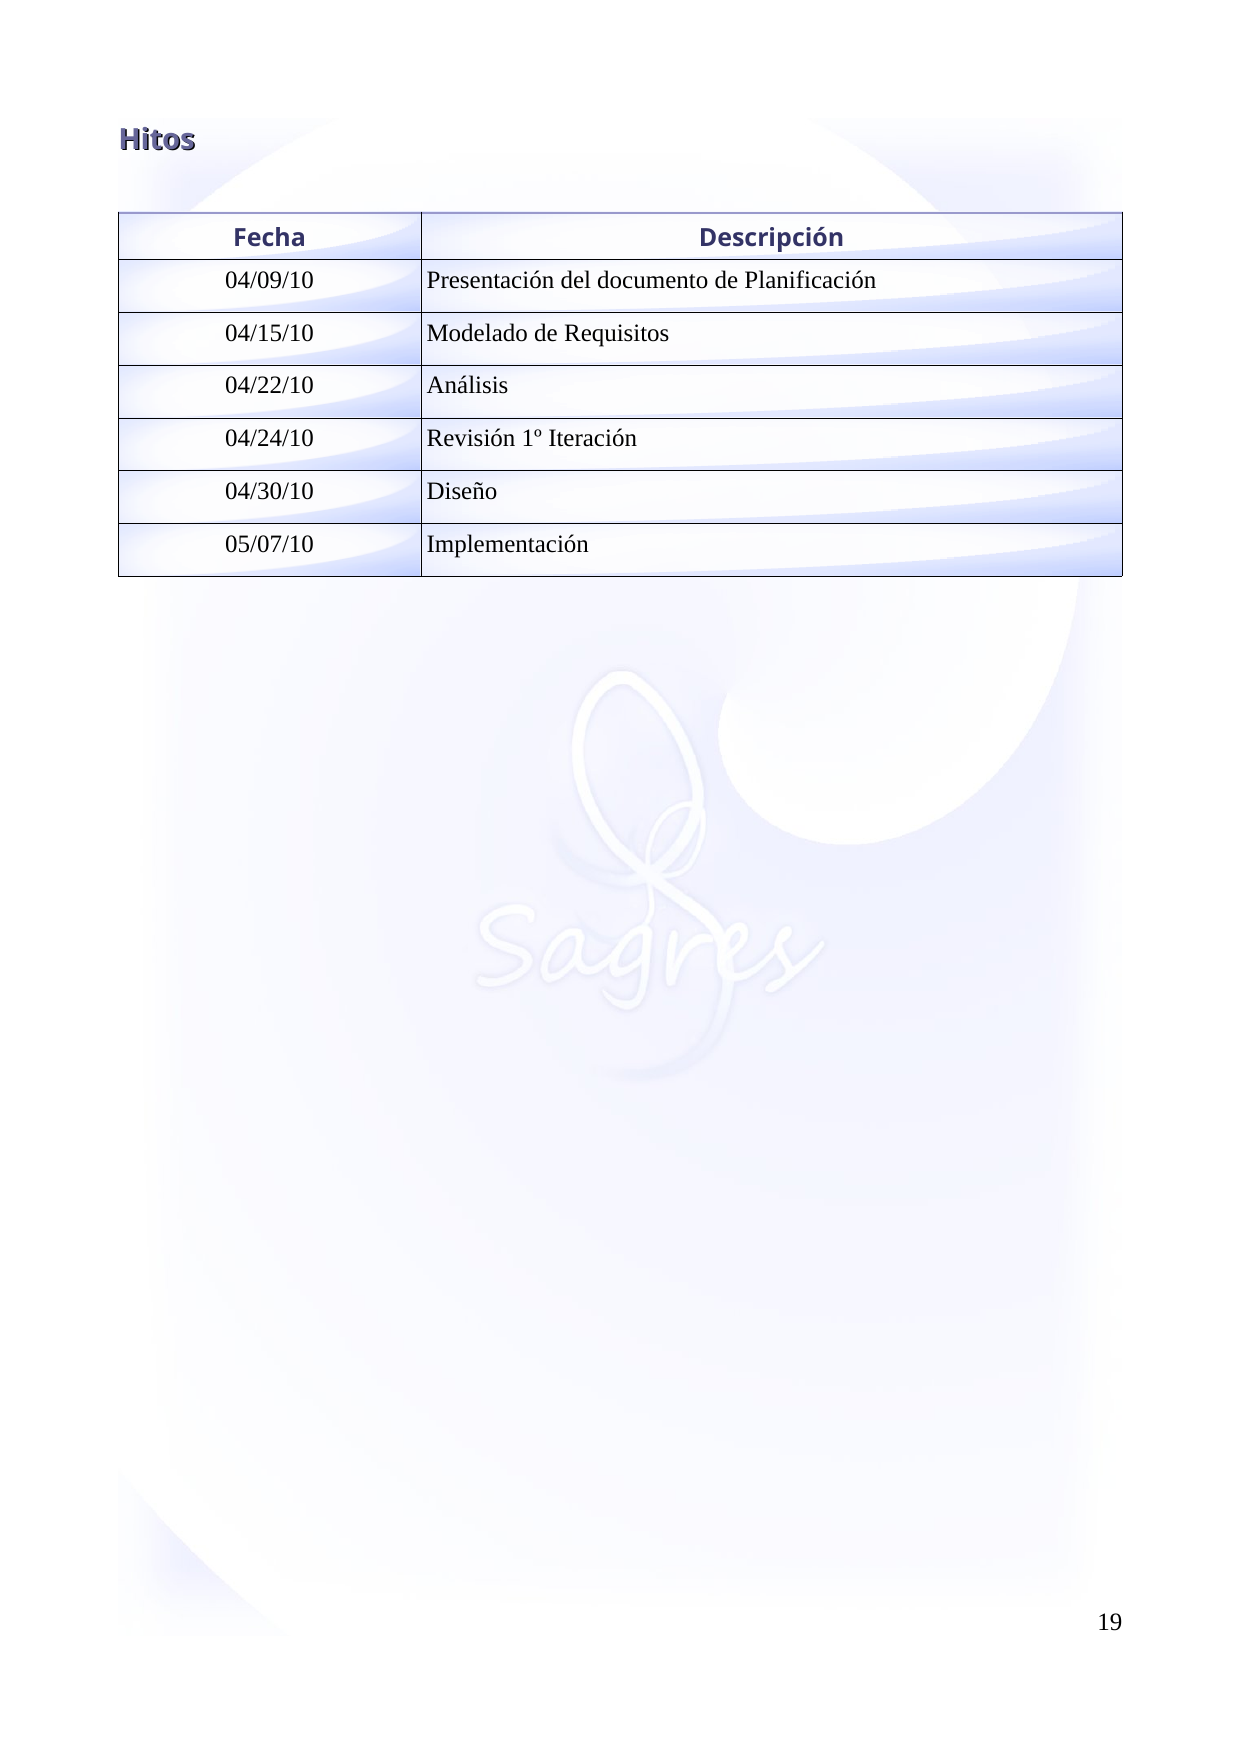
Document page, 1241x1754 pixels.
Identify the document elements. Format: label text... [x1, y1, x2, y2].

picture [118, 158, 1122, 212]
table_cell 15/04/10 [119, 313, 421, 365]
table_cell Revisión 1º Iteración [422, 419, 1122, 470]
table_cell Análisis [422, 366, 1122, 418]
table_cell Diseño [422, 471, 1122, 523]
table_header Fecha [119, 214, 421, 259]
table_cell Presentación del documento de Planificación [422, 260, 1122, 312]
table_cell Modelado de Requisitos [422, 313, 1122, 365]
table_cell 22/04/10 [119, 366, 421, 418]
table_cell 07/05/10 [119, 524, 421, 576]
table_cell Implementación [422, 524, 1122, 576]
table_header Descripción [422, 214, 1122, 259]
subtitle Hitos [118, 118, 1122, 158]
picture [118, 577, 1122, 1636]
table_cell 09/04/10 [119, 260, 421, 312]
table_cell 24/04/10 [119, 419, 421, 470]
table_cell 30/04/10 [119, 471, 421, 523]
